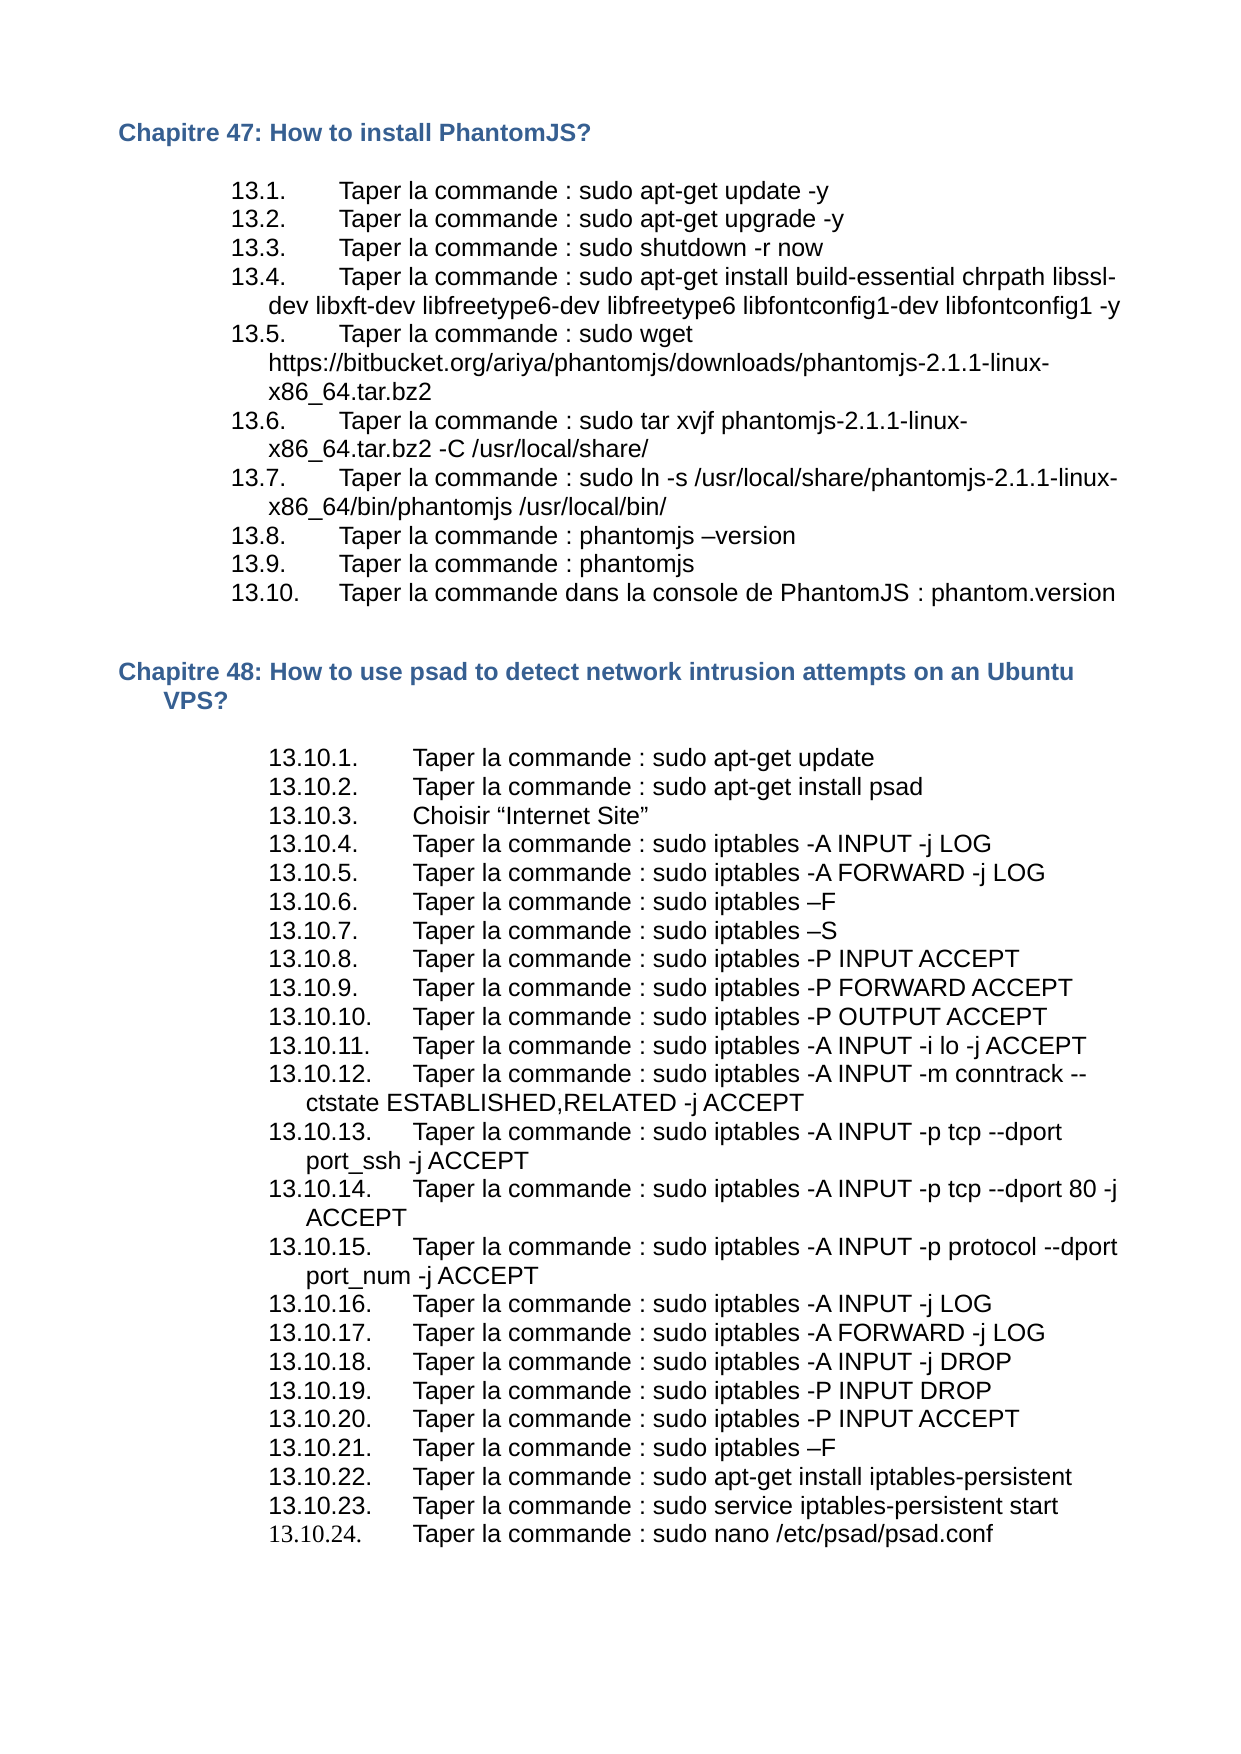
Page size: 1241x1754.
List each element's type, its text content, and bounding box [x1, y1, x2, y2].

list Taper la commande : sudo iptables -A INPUT -j LOG [268, 1289, 1122, 1318]
list Taper la commande : sudo apt-get update [268, 743, 1122, 772]
list Taper la commande : sudo iptables -A INPUT -p tcp --dport 80 -j ACCEPT [268, 1174, 1122, 1232]
list Taper la commande : sudo apt-get update -y [231, 176, 1122, 204]
list Taper la commande : sudo apt-get install psad [268, 772, 1122, 801]
list Taper la commande : sudo iptables -A INPUT -j LOG [268, 829, 1122, 858]
list Taper la commande : sudo iptables -A INPUT -p tcp --dport port_ssh -j ACCEPT [268, 1117, 1122, 1174]
list Choisir “Internet Site” [268, 801, 1122, 829]
list Taper la commande : sudo tar xvjf phantomjs-2.1.1-linux-x86_64.tar.bz2 -C /usr/local/share/ [231, 406, 1122, 463]
list Taper la commande : phantomjs –version [231, 521, 1122, 549]
list Taper la commande : sudo wget https://bitbucket.org/ariya/phantomjs/downloads/phantomjs-2.1.1-linux-x86_64.tar.bz2 [231, 319, 1122, 406]
list Taper la commande : sudo iptables –F [268, 1433, 1122, 1462]
list Taper la commande : sudo iptables -P INPUT DROP [268, 1376, 1122, 1404]
list Taper la commande : sudo ln -s /usr/local/share/phantomjs-2.1.1-linux-x86_64/bin/phantomjs /usr/local/bin/ [231, 463, 1122, 521]
list Taper la commande dans la console de PhantomJS : phantom.version [231, 578, 1122, 607]
list Taper la commande : sudo iptables -P FORWARD ACCEPT [268, 973, 1122, 1002]
list Taper la commande : sudo iptables -A FORWARD -j LOG [268, 1318, 1122, 1347]
list Taper la commande : sudo service iptables-persistent start [268, 1491, 1122, 1519]
list Taper la commande : sudo iptables –S [268, 916, 1122, 944]
list Taper la commande : sudo iptables –F [268, 887, 1122, 916]
list Taper la commande : sudo iptables -A INPUT -j DROP [268, 1347, 1122, 1376]
list Taper la commande : sudo iptables -P OUTPUT ACCEPT [268, 1002, 1122, 1031]
list Taper la commande : sudo iptables -A FORWARD -j LOG [268, 858, 1122, 887]
list Taper la commande : sudo iptables -P INPUT ACCEPT [268, 944, 1122, 973]
list Taper la commande : sudo apt-get install build-essential chrpath libssl-dev libxft-dev libfreetype6-dev libfreetype6 libfontconfig1-dev libfontconfig1 -y [231, 262, 1122, 319]
subtitle Chapitre 48: How to use psad to detect network intrusion attempts on an Ubuntu VPS? [118, 657, 1122, 714]
list Taper la commande : sudo iptables -A INPUT -i lo -j ACCEPT [268, 1031, 1122, 1059]
list Taper la commande : sudo iptables -P INPUT ACCEPT [268, 1404, 1122, 1433]
list Taper la commande : sudo iptables -A INPUT -m conntrack --ctstate ESTABLISHED,RELATED -j ACCEPT [268, 1059, 1122, 1117]
list Taper la commande : sudo iptables -A INPUT -p protocol --dport port_num -j ACCEPT [268, 1232, 1122, 1289]
list Taper la commande : sudo shutdown -r now [231, 233, 1122, 262]
list Taper la commande : phantomjs [231, 549, 1122, 578]
list Taper la commande : sudo nano /etc/psad/psad.conf [268, 1519, 1122, 1548]
list Taper la commande : sudo apt-get install iptables-persistent [268, 1462, 1122, 1491]
list Taper la commande : sudo apt-get upgrade -y [231, 204, 1122, 233]
subtitle Chapitre 47: How to install PhantomJS? [118, 118, 1122, 147]
